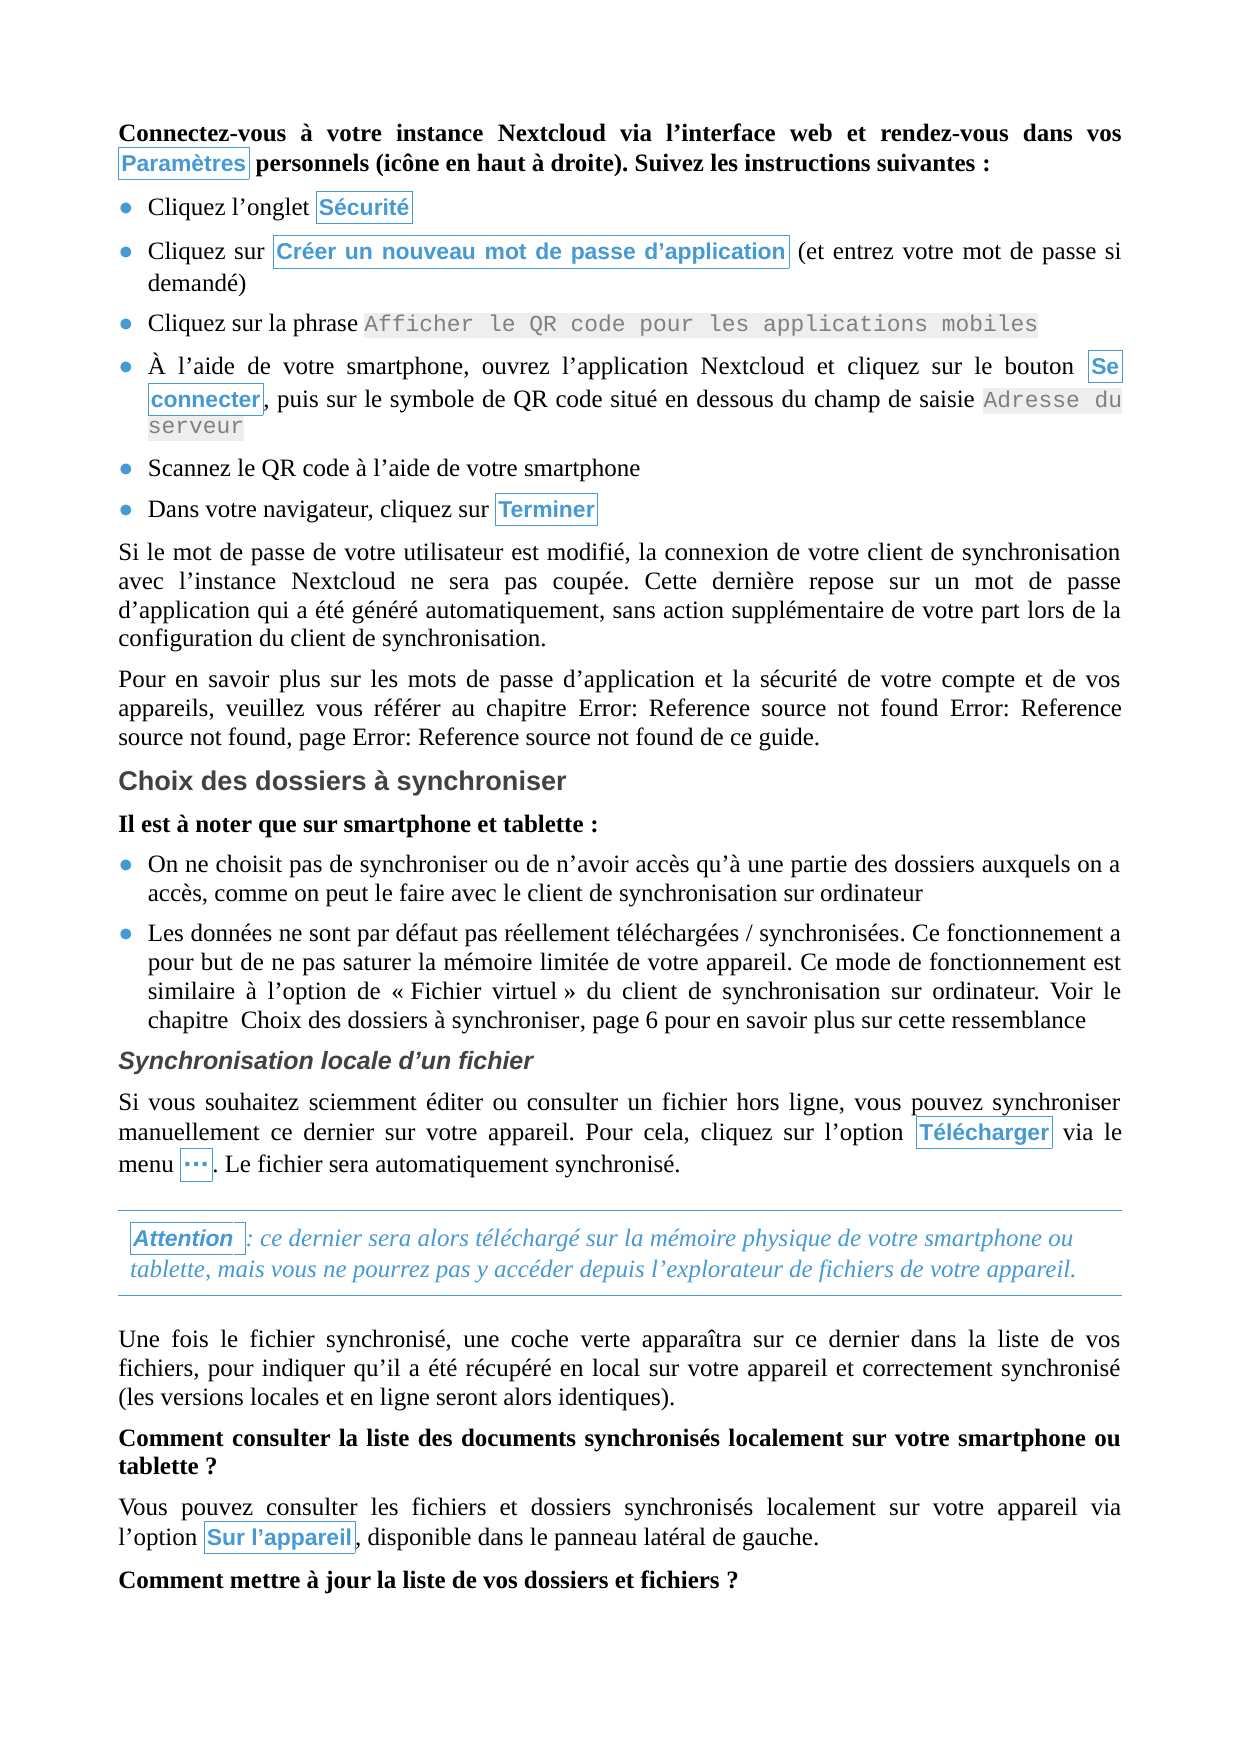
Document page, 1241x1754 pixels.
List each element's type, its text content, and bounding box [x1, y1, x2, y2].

list Sécurité [317, 192, 412, 223]
list [598, 493, 1122, 526]
subtitle Choix des dossiers à synchroniser [118, 765, 1122, 796]
text Vous pouvez consulter les fichiers et dossiers synchronisés localement sur votre appareil via l’option Sur l’appareil, disponible dans le panneau latéral de gauche. [118, 1492, 1122, 1553]
text Si le mot de passe de votre utilisateur est modifié, la connexion de votre client de synchronisation avec l’instance Nextcloud ne sera pas coupée. Cette dernière repose sur un mot de passe d’application qui a été généré automatiquement, sans action supplémentaire de votre part lors de la configuration du client de synchronisation. [118, 537, 1122, 652]
text Attention : ce dernier sera alors téléchargé sur la mémoire physique de votre smartphone ou tablette, mais vous ne pourrez pas y accéder depuis l’explorateur de fichiers de votre appareil. [118, 1211, 1122, 1295]
list Cliquez sur la phrase Afficher le QR code pour les applications mobiles [118, 308, 1122, 338]
text Pour en savoir plus sur les mots de passe d’application et la sécurité de votre compte et de vos appareils, veuillez vous référer au chapitre Erreur : source de la référence non trouvée Erreur : source de la référence non trouvée, page Erreur : source de la référence non trouvée de ce guide. [118, 664, 1122, 750]
list Les données ne sont par défaut pas réellement téléchargées / synchronisées. Ce fonctionnement a pour but de ne pas saturer la mémoire limitée de votre appareil. Ce mode de fonctionnement est similaire à l’option de « Fichier virtuel » du client de synchronisation sur ordinateur. Voir le chapitre Choix des dossiers à synchroniser, page 6 pour en savoir plus sur cette ressemblance [118, 918, 1122, 1033]
list À l’aide de votre smartphone, ouvrez l’application Nextcloud et cliquez sur le bouton Se connecter, puis sur le symbole de QR code situé en dessous du champ de saisie Adresse du serveur [118, 350, 1122, 441]
list Terminer [496, 494, 597, 525]
text Connectez-vous à votre instance Nextcloud via l’interface web et rendez-vous dans vos Paramètres personnels (icône en haut à droite). Suivez les instructions suivantes : [118, 118, 1122, 179]
list Cliquez l’onglet [118, 191, 316, 223]
list Cliquez sur Créer un nouveau mot de passe d’application (et entrez votre mot de passe si demandé) [118, 235, 1122, 296]
text Si vous souhaitez sciemment éditer ou consulter un fichier hors ligne, vous pouvez synchroniser manuellement ce dernier sur votre appareil. Pour cela, cliquez sur l’option Télécharger via le menu ⋅⋅⋅. Le fichier sera automatiquement synchronisé. [118, 1087, 1122, 1181]
text Une fois le fichier synchronisé, une coche verte apparaîtra sur ce dernier dans la liste de vos fichiers, pour indiquer qu’il a été récupéré en local sur votre appareil et correctement synchronisé (les versions locales et en ligne seront alors identiques). [118, 1324, 1122, 1411]
text Il est à noter que sur smartphone et tablette : [118, 809, 1122, 837]
list On ne choisit pas de synchroniser ou de n’avoir accès qu’à une partie des dossiers auxquels on a accès, comme on peut le faire avec le client de synchronisation sur ordinateur [118, 849, 1122, 907]
subtitle Synchronisation locale d’un fichier [118, 1046, 1122, 1075]
text Comment mettre à jour la liste de vos dossiers et fichiers ? [118, 1565, 1122, 1593]
list Scannez le QR code à l’aide de votre smartphone [118, 453, 1122, 481]
list [413, 191, 1122, 223]
list Dans votre navigateur, cliquez sur [118, 493, 495, 526]
text Comment consulter la liste des documents synchronisés localement sur votre smartphone ou tablette ? [118, 1423, 1122, 1480]
